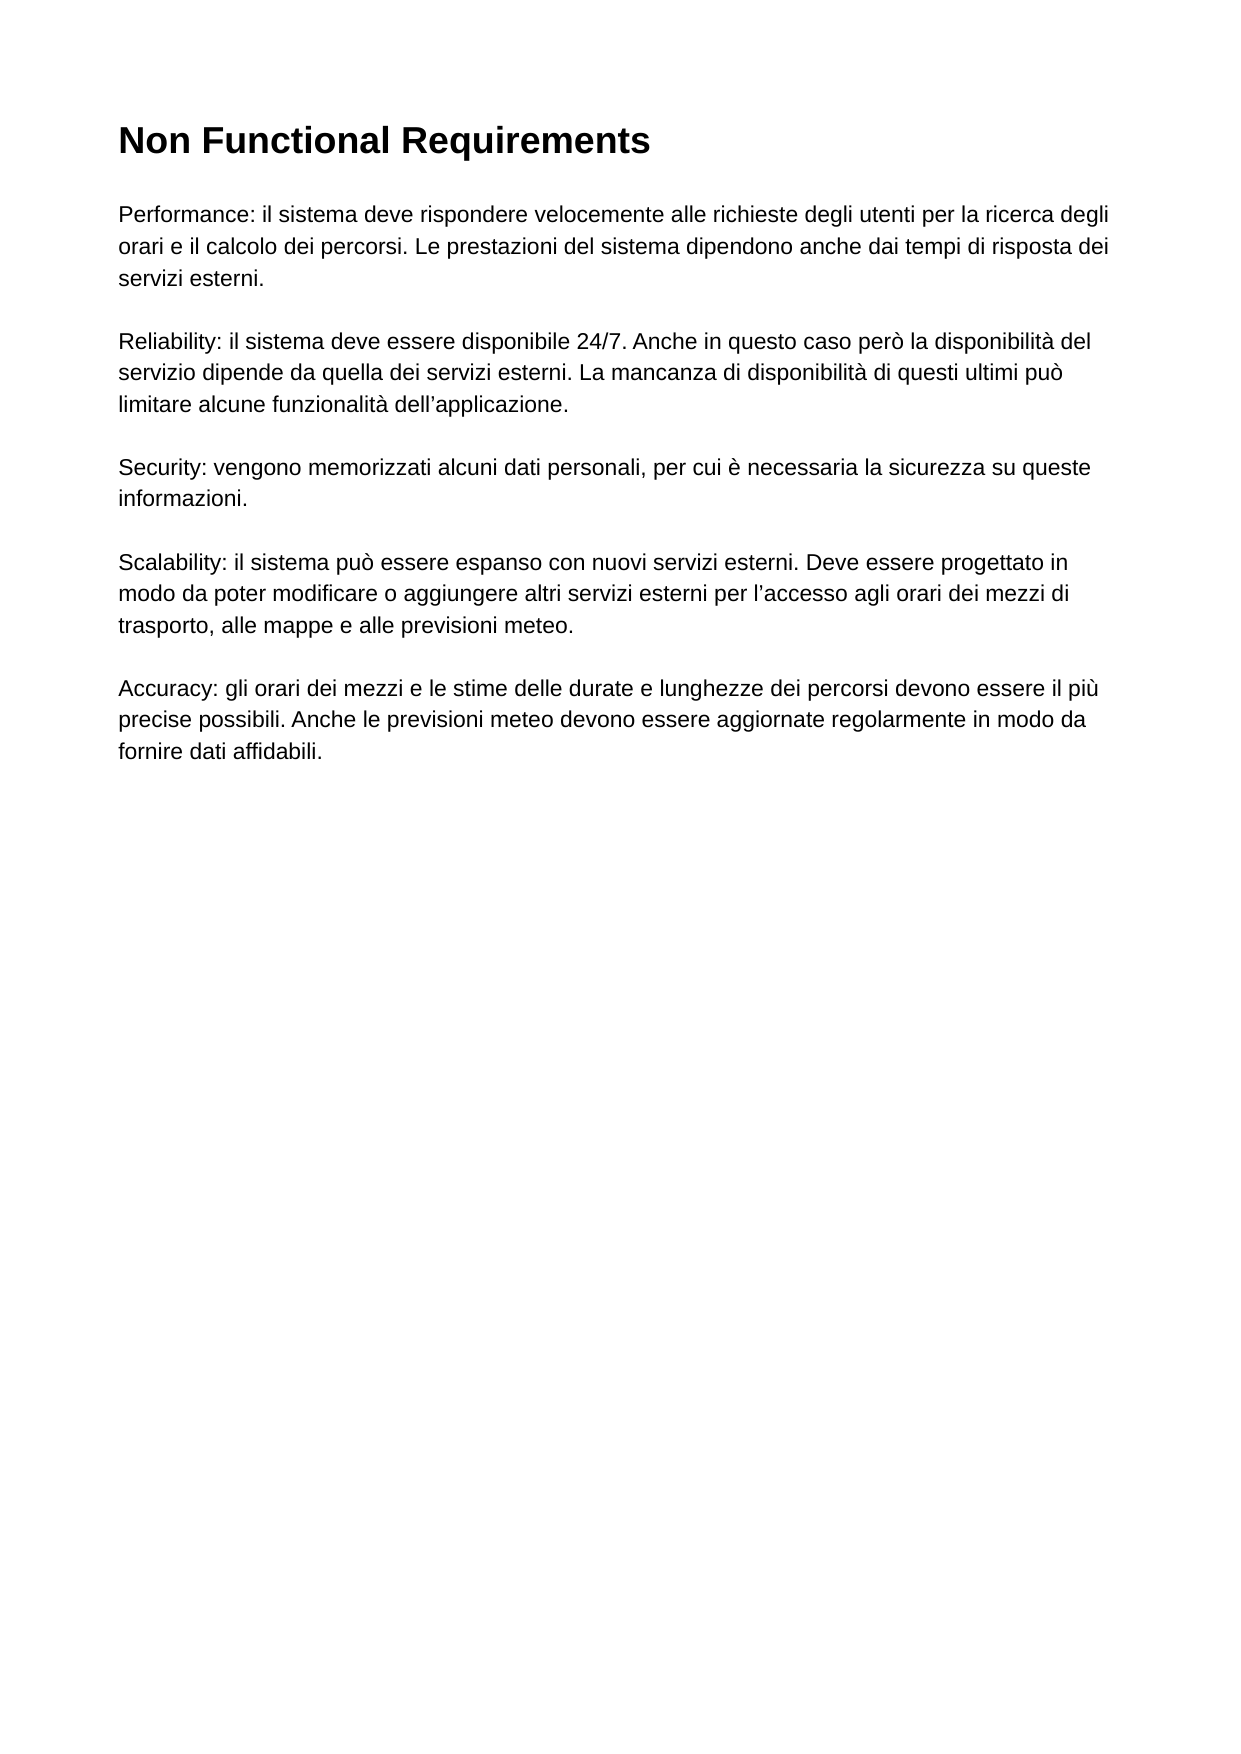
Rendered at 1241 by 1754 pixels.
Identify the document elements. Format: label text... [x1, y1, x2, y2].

text Scalability: il sistema può essere espanso con nuovi servizi esterni. Deve essere progettato in modo da poter modificare o aggiungere altri servizi esterni per l’accesso agli orari dei mezzi di trasporto, alle mappe e alle previsioni meteo. [118, 548, 1122, 638]
text Non Functional Requirements [118, 118, 1122, 161]
text Reliability: il sistema deve essere disponibile 24/7. Anche in questo caso però la disponibilità del servizio dipende da quella dei servizi esterni. La mancanza di disponibilità di questi ultimi può limitare alcune funzionalità dell’applicazione. [118, 328, 1122, 417]
text Security: vengono memorizzati alcuni dati personali, per cui è necessaria la sicurezza su queste informazioni. [118, 454, 1122, 512]
text Performance: il sistema deve rispondere velocemente alle richieste degli utenti per la ricerca degli orari e il calcolo dei percorsi. Le prestazioni del sistema dipendono anche dai tempi di risposta dei servizi esterni. [118, 201, 1122, 291]
text Accuracy: gli orari dei mezzi e le stime delle durate e lunghezze dei percorsi devono essere il più precise possibili. Anche le previsioni meteo devono essere aggiornate regolarmente in modo da fornire dati affidabili. [118, 675, 1122, 764]
